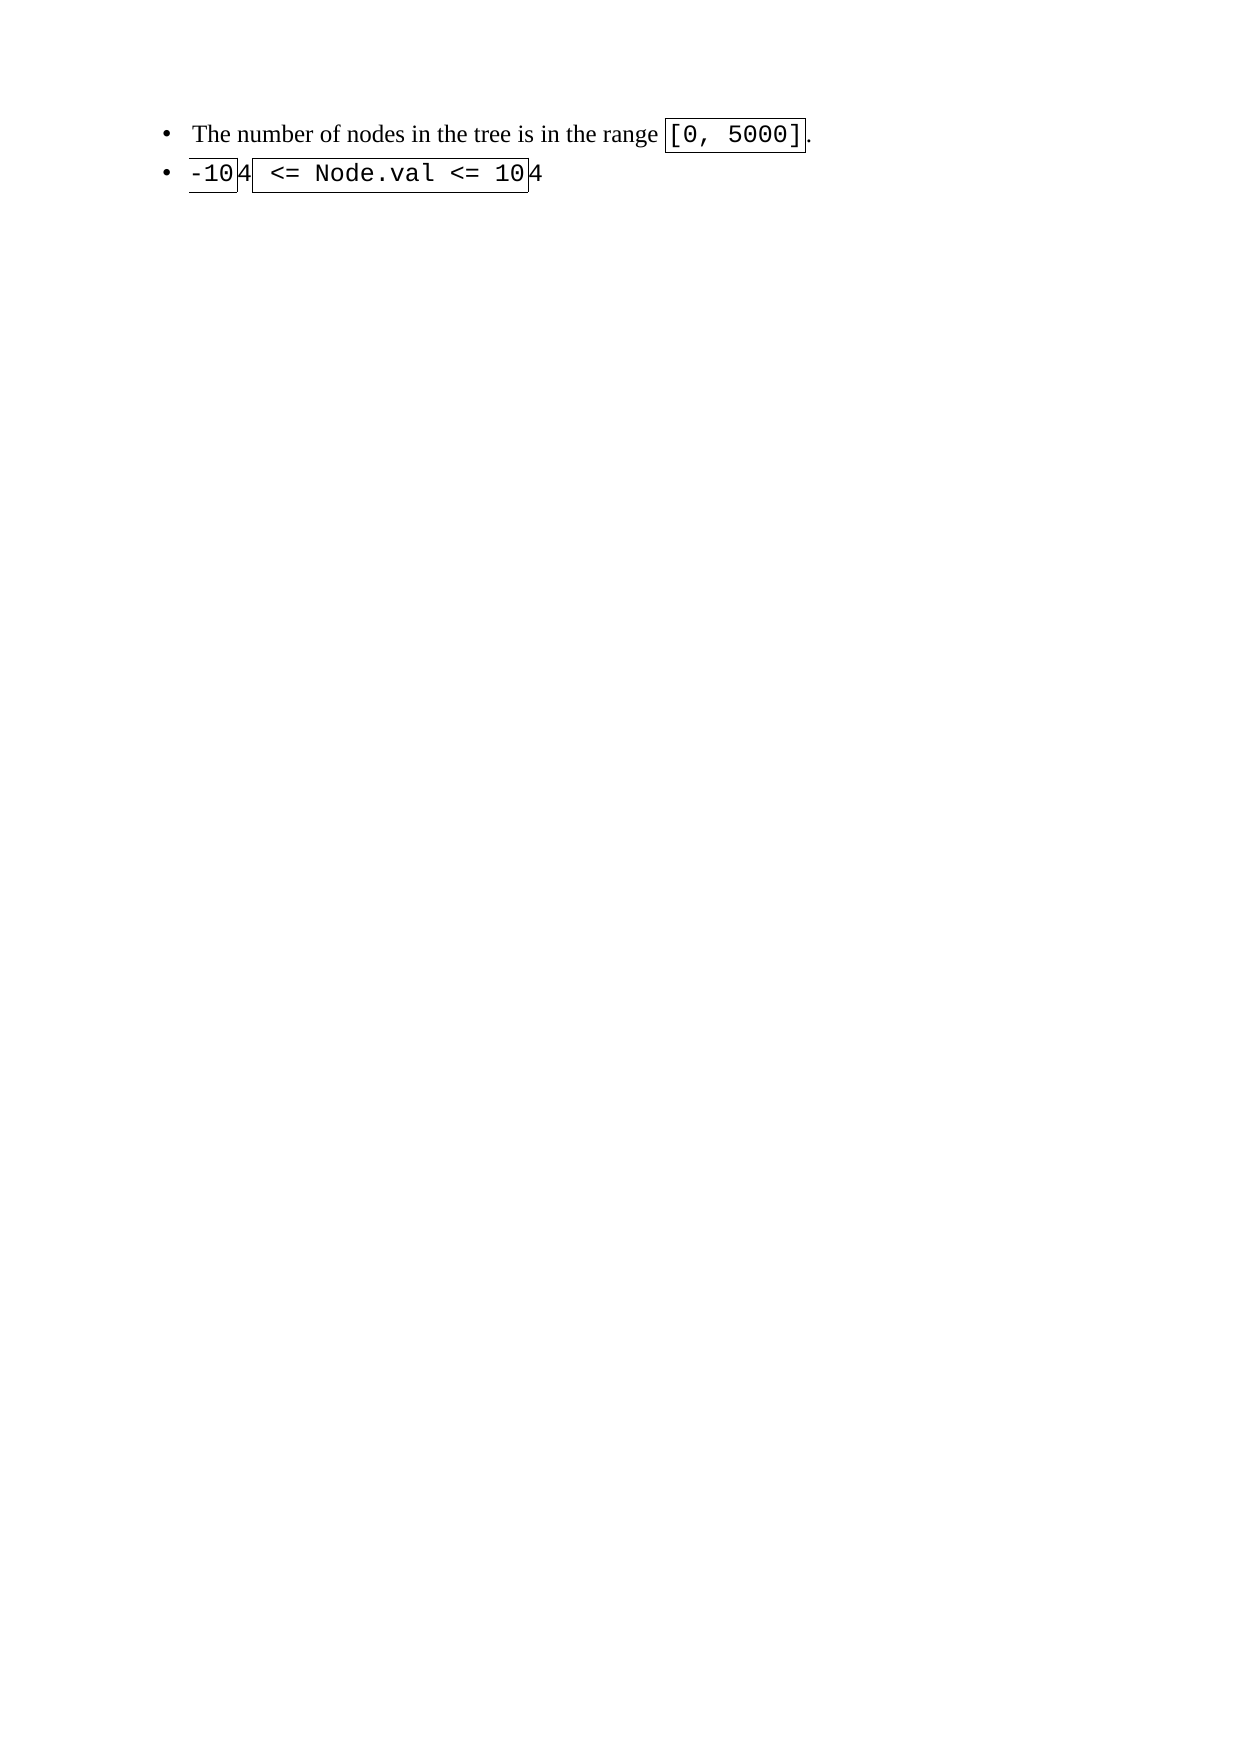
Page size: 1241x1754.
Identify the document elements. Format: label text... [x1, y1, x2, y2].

list The number of nodes in the tree is in the range [0, 5000]. [806, 118, 1122, 152]
list -104 <= Node.val <= 104 [253, 159, 528, 192]
list -104 <= Node.val <= 104 [238, 158, 252, 192]
list The number of nodes in the tree is in the range [0, 5000]. [162, 118, 665, 152]
list -104 <= Node.val <= 104 [529, 158, 1122, 192]
list The number of nodes in the tree is in the range [0, 5000]. [666, 119, 805, 152]
list -104 <= Node.val <= 104 [162, 158, 237, 192]
